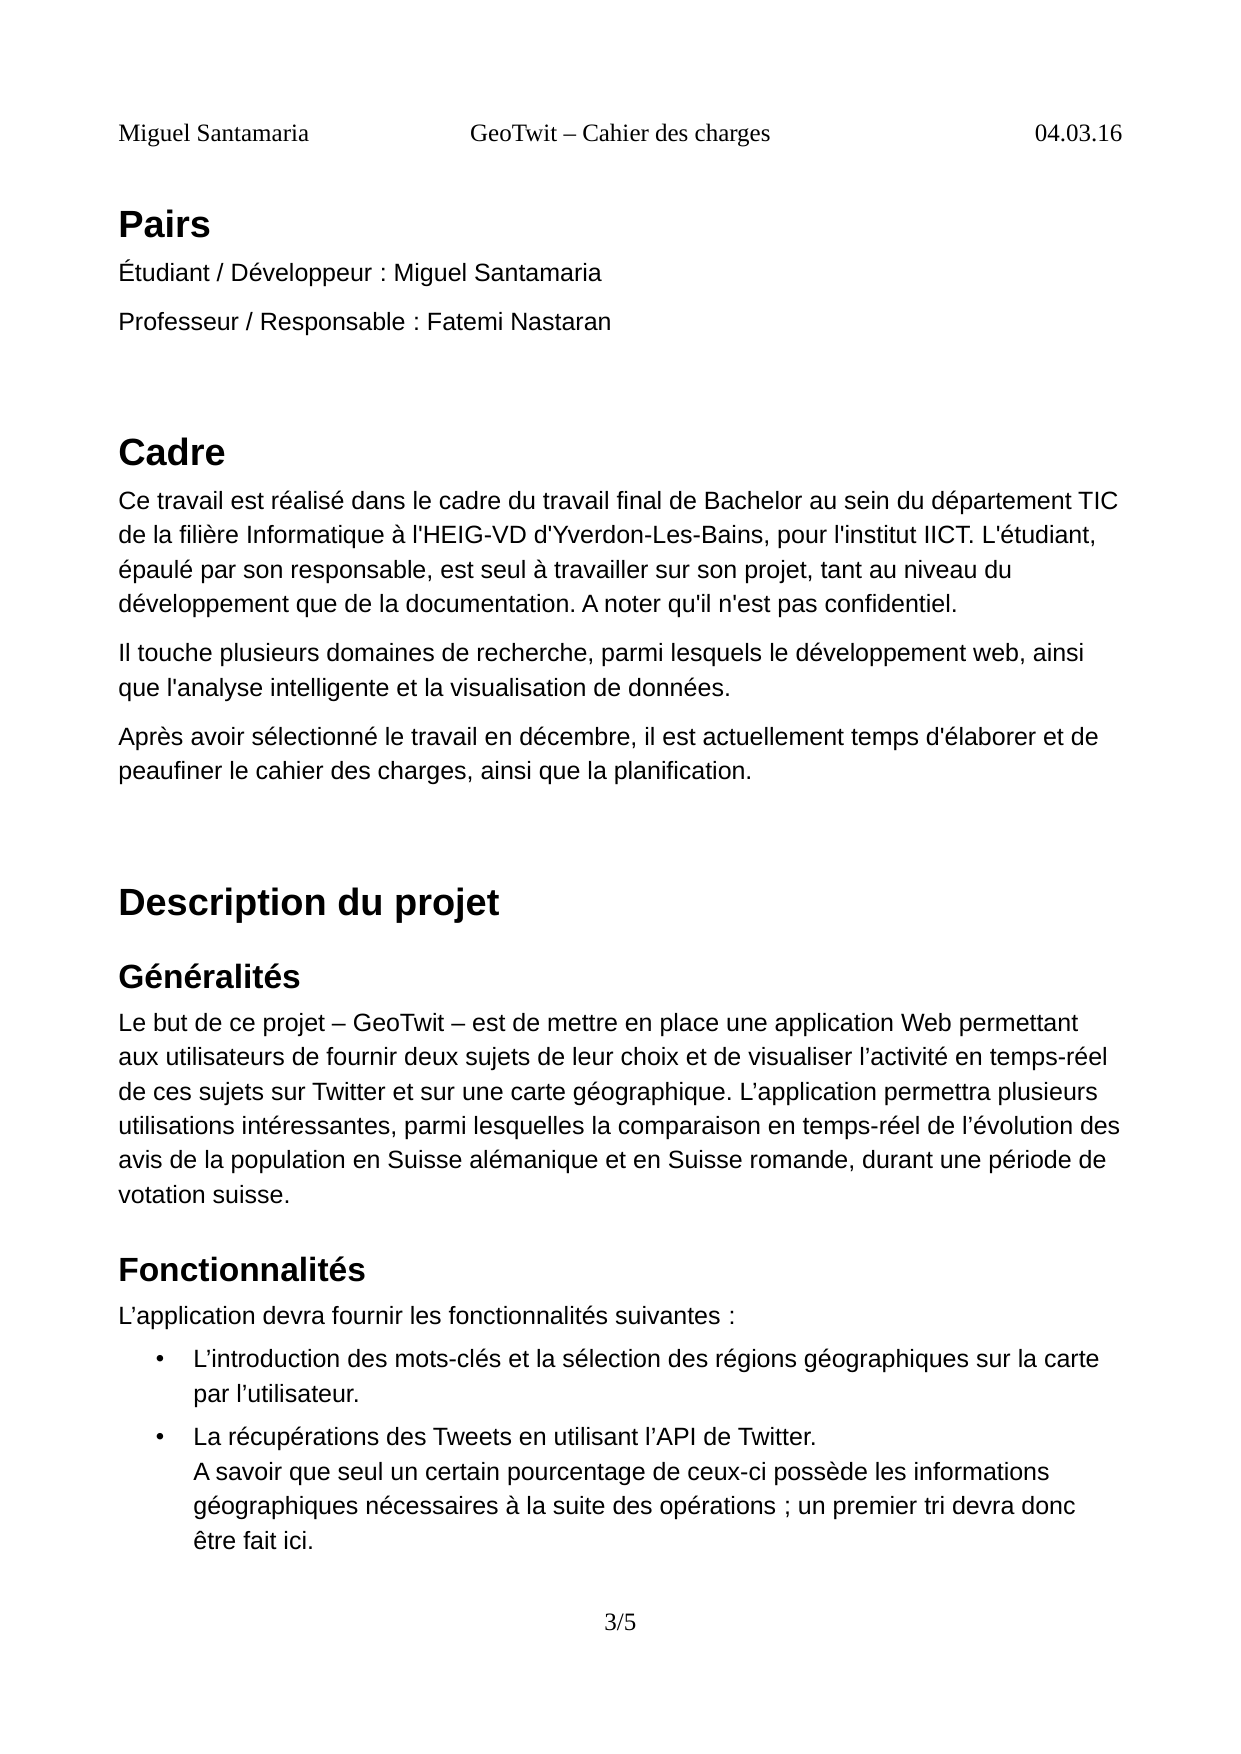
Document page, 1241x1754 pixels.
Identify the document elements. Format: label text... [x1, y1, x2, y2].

text Ce travail est réalisé dans le cadre du travail final de Bachelor au sein du département TIC de la filière Informatique à l'HEIG-VD d'Yverdon-Les-Bains, pour l'institut IICT. L'étudiant, épaulé par son responsable, est seul à travailler sur son projet, tant au niveau du développement que de la documentation. A noter qu'il n'est pas confidentiel. [118, 486, 1122, 618]
subtitle Cadre [118, 430, 1122, 473]
subtitle Pairs [118, 201, 1122, 245]
list L’introduction des mots-clés et la sélection des régions géographiques sur la carte par l’utilisateur. [156, 1344, 1122, 1408]
subtitle Généralités [118, 956, 1122, 995]
text Étudiant / Développeur : Miguel Santamaria [118, 257, 1122, 286]
text Après avoir sélectionné le travail en décembre, il est actuellement temps d'élaborer et de peaufiner le cahier des charges, ainsi que la planification. [118, 722, 1122, 785]
subtitle Description du projet [118, 879, 1122, 923]
text L’application devra fournir les fonctionnalités suivantes : [118, 1301, 1122, 1330]
text Le but de ce projet – GeoTwit – est de mettre en place une application Web permettant aux utilisateurs de fournir deux sujets de leur choix et de visualiser l’activité en temps-réel de ces sujets sur Twitter et sur une carte géographique. L’application permettra plusieurs utilisations intéressantes, parmi lesquelles la comparaison en temps-réel de l’évolution des avis de la population en Suisse alémanique et en Suisse romande, durant une période de votation suisse. [118, 1008, 1122, 1209]
subtitle Fonctionnalités [118, 1250, 1122, 1288]
list La récupérations des Tweets en utilisant l’API de Twitter. A savoir que seul un certain pourcentage de ceux-ci possède les informations géographiques nécessaires à la suite des opérations ; un premier tri devra donc être fait ici. [156, 1422, 1122, 1554]
text Il touche plusieurs domaines de recherche, parmi lesquels le développement web, ainsi que l'analyse intelligente et la visualisation de données. [118, 638, 1122, 702]
text Professeur / Responsable : Fatemi Nastaran [118, 307, 1122, 335]
